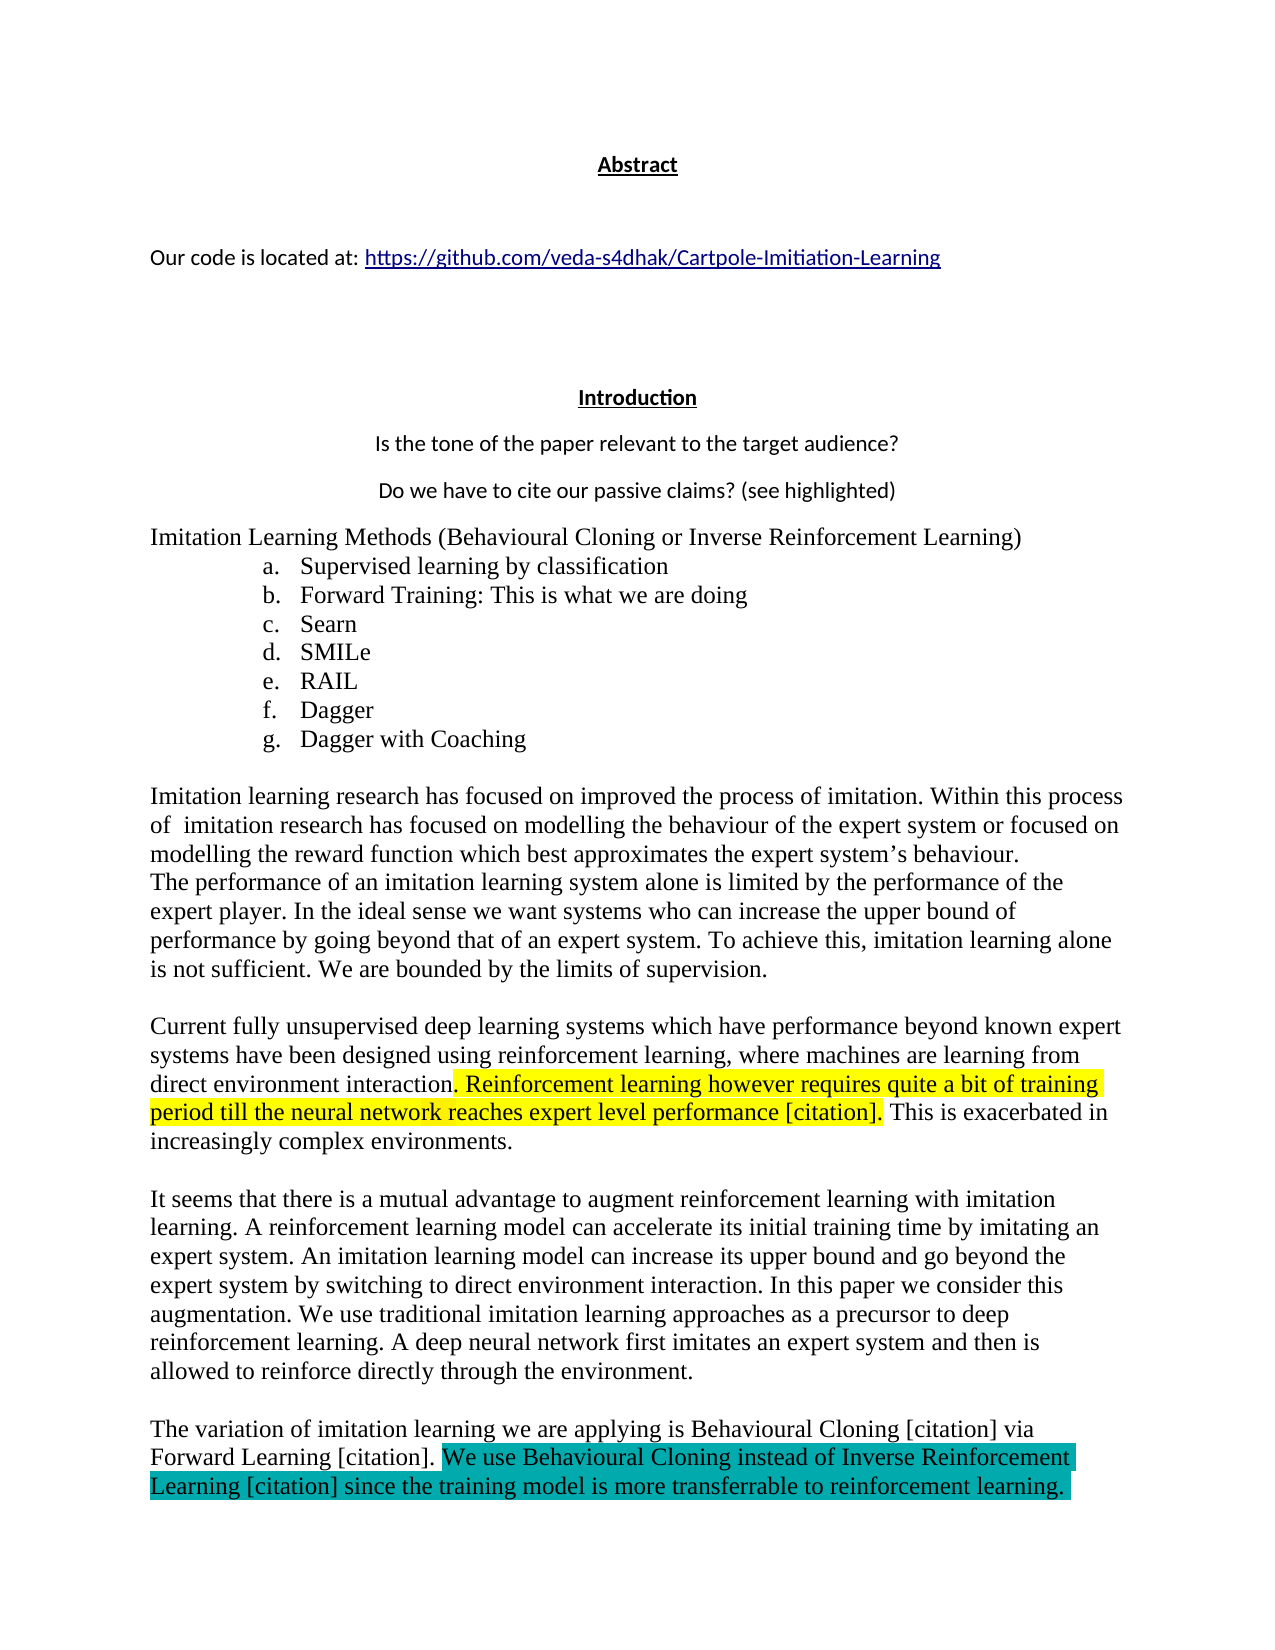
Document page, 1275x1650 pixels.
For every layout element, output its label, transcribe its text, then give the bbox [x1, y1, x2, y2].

text Current fully unsupervised deep learning systems which have performance beyond known expert systems have been designed using reinforcement learning, where machines are learning from direct environment interaction. Reinforcement learning however requires quite a bit of training period till the neural network reaches expert level performance [citation]. This is exacerbated in increasingly complex environments. [150, 1011, 1125, 1155]
list SMILe [262, 637, 1125, 666]
list Supervised learning by classification [262, 551, 1125, 580]
text Introduction [150, 383, 1125, 411]
list Dagger with Coaching [262, 724, 1125, 752]
list Dagger [262, 695, 1125, 724]
text Abstract [150, 150, 1125, 178]
text Imitation learning research has focused on improved the process of imitation. Within this process of imitation research has focused on modelling the behaviour of the expert system or focused on modelling the reward function which best approximates the expert system’s behaviour. [150, 781, 1125, 867]
list RAIL [262, 666, 1125, 695]
text Is the tone of the paper relevant to the target audience? [150, 429, 1125, 457]
text Do we have to cite our passive claims? (see highlighted) [150, 476, 1125, 504]
text Imitation Learning Methods (Behavioural Cloning or Inverse Reinforcement Learning) [150, 522, 1125, 551]
list Searn [262, 609, 1125, 637]
text It seems that there is a mutual advantage to augment reinforcement learning with imitation learning. A reinforcement learning model can accelerate its initial training time by imitating an expert system. An imitation learning model can increase its upper bound and go beyond the expert system by switching to direct environment interaction. In this paper we consider this augmentation. We use traditional imitation learning approaches as a precursor to deep reinforcement learning. A deep neural network first imitates an expert system and then is allowed to reinforce directly through the environment. [150, 1184, 1125, 1385]
text The variation of imitation learning we are applying is Behavioural Cloning [citation] via Forward Learning [citation]. We use Behavioural Cloning instead of Inverse Reinforcement Learning [citation] since the training model is more transferrable to reinforcement learning. [150, 1414, 1125, 1500]
text The performance of an imitation learning system alone is limited by the performance of the expert player. In the ideal sense we want systems who can increase the upper bound of performance by going beyond that of an expert system. To achieve this, imitation learning alone is not sufficient. We are bounded by the limits of supervision. [150, 867, 1125, 982]
list Forward Training: This is what we are doing [262, 580, 1125, 609]
text Our code is located at: https://github.com/veda-s4dhak/Cartpole-Imitiation-Learning [150, 243, 1125, 271]
